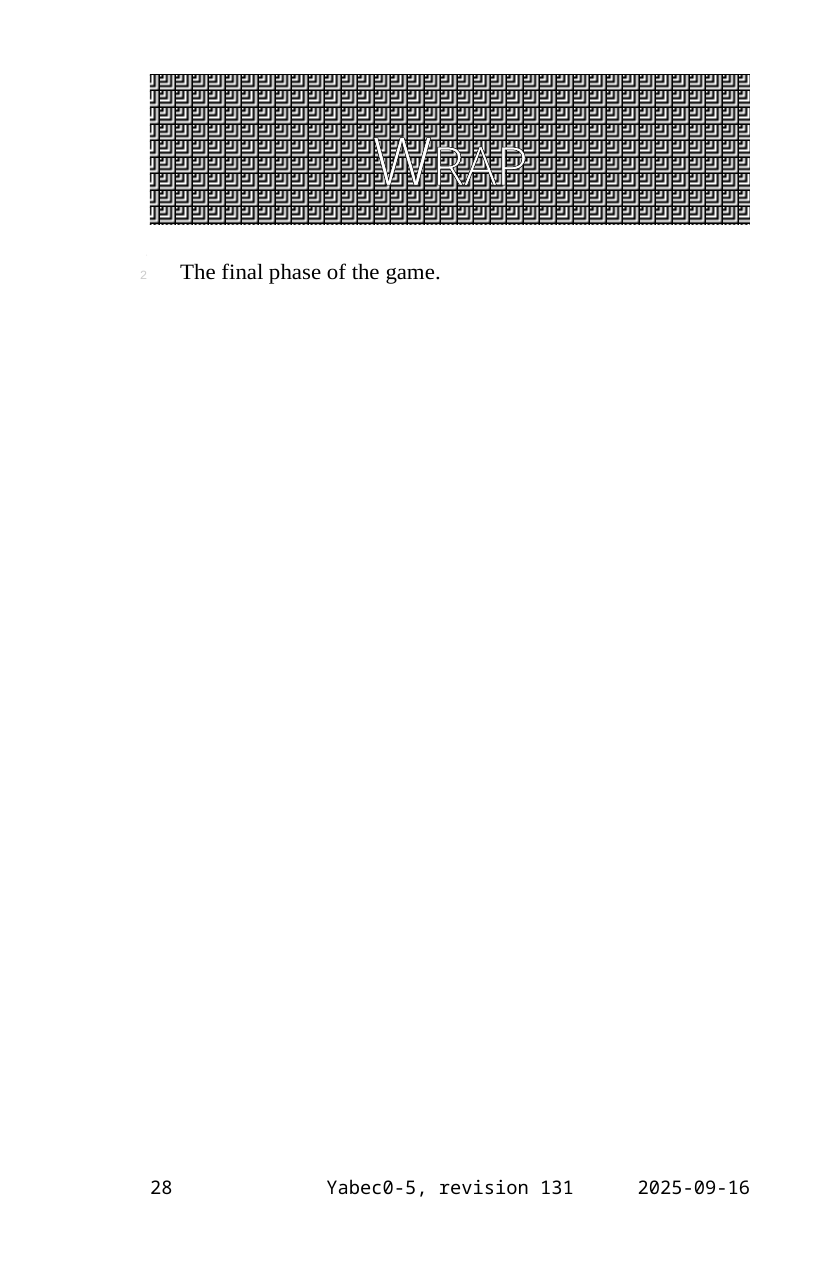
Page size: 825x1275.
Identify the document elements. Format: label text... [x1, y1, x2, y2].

text The final phase of the game. [150, 260, 750, 284]
picture [149, 74, 750, 225]
